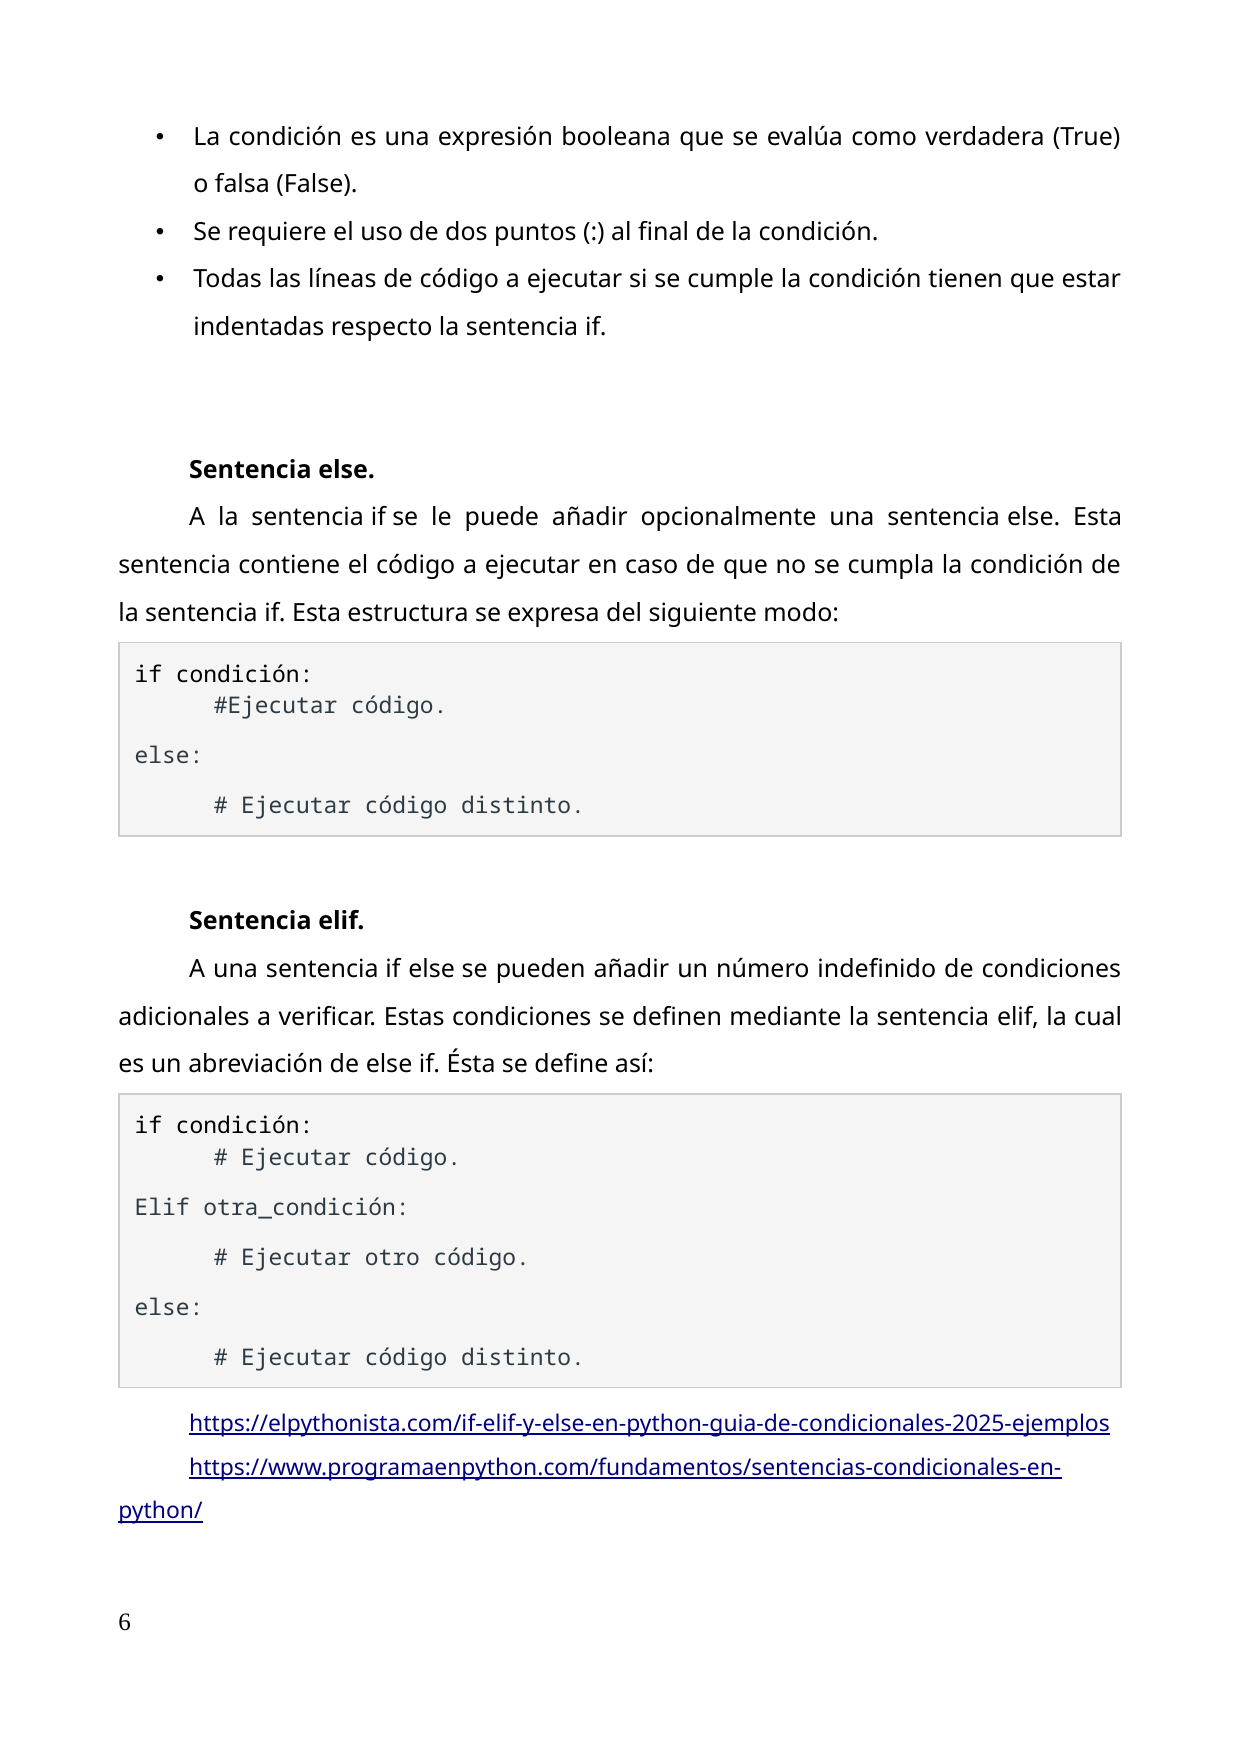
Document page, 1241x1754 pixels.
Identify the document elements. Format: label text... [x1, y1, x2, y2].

text A la sentencia if se le puede añadir opcionalmente una sentencia else. Esta sentencia contiene el código a ejecutar en caso de que no se cumpla la condición de la sentencia if. Esta estructura se expresa del siguiente modo: [118, 499, 1122, 628]
text https://www.programaenpython.com/fundamentos/sentencias-condicionales-en-python/ [118, 1451, 1122, 1526]
list Se requiere el uso de dos puntos (:) al final de la condición. [156, 213, 1122, 247]
text # Ejecutar código distinto. [120, 773, 1120, 835]
text https://elpythonista.com/if-elif-y-else-en-python-guia-de-condicionales-2025-ejemplos [118, 1407, 1122, 1438]
list Todas las líneas de código a ejecutar si se cumple la condición tienen que estar indentadas respecto la sentencia if. [156, 261, 1122, 343]
text if condición: # Ejecutar código. [120, 1095, 1120, 1172]
text A una sentencia if else se pueden añadir un número indefinido de condiciones adicionales a verificar. Estas condiciones se definen mediante la sentencia elif, la cual es un abreviación de else if. Ésta se define así: [118, 951, 1122, 1080]
text # Ejecutar otro código. [120, 1224, 1120, 1272]
text Sentencia else. [118, 451, 1122, 485]
text else: [120, 1274, 1120, 1322]
text # Ejecutar código distinto. [120, 1324, 1120, 1387]
text Elif otra_condición: [120, 1174, 1120, 1222]
text if condición: #Ejecutar código. [120, 643, 1120, 720]
text else: [120, 723, 1120, 770]
text Sentencia elif. [118, 903, 1122, 937]
list La condición es una expresión booleana que se evalúa como verdadera (True) o falsa (False). [156, 118, 1122, 200]
